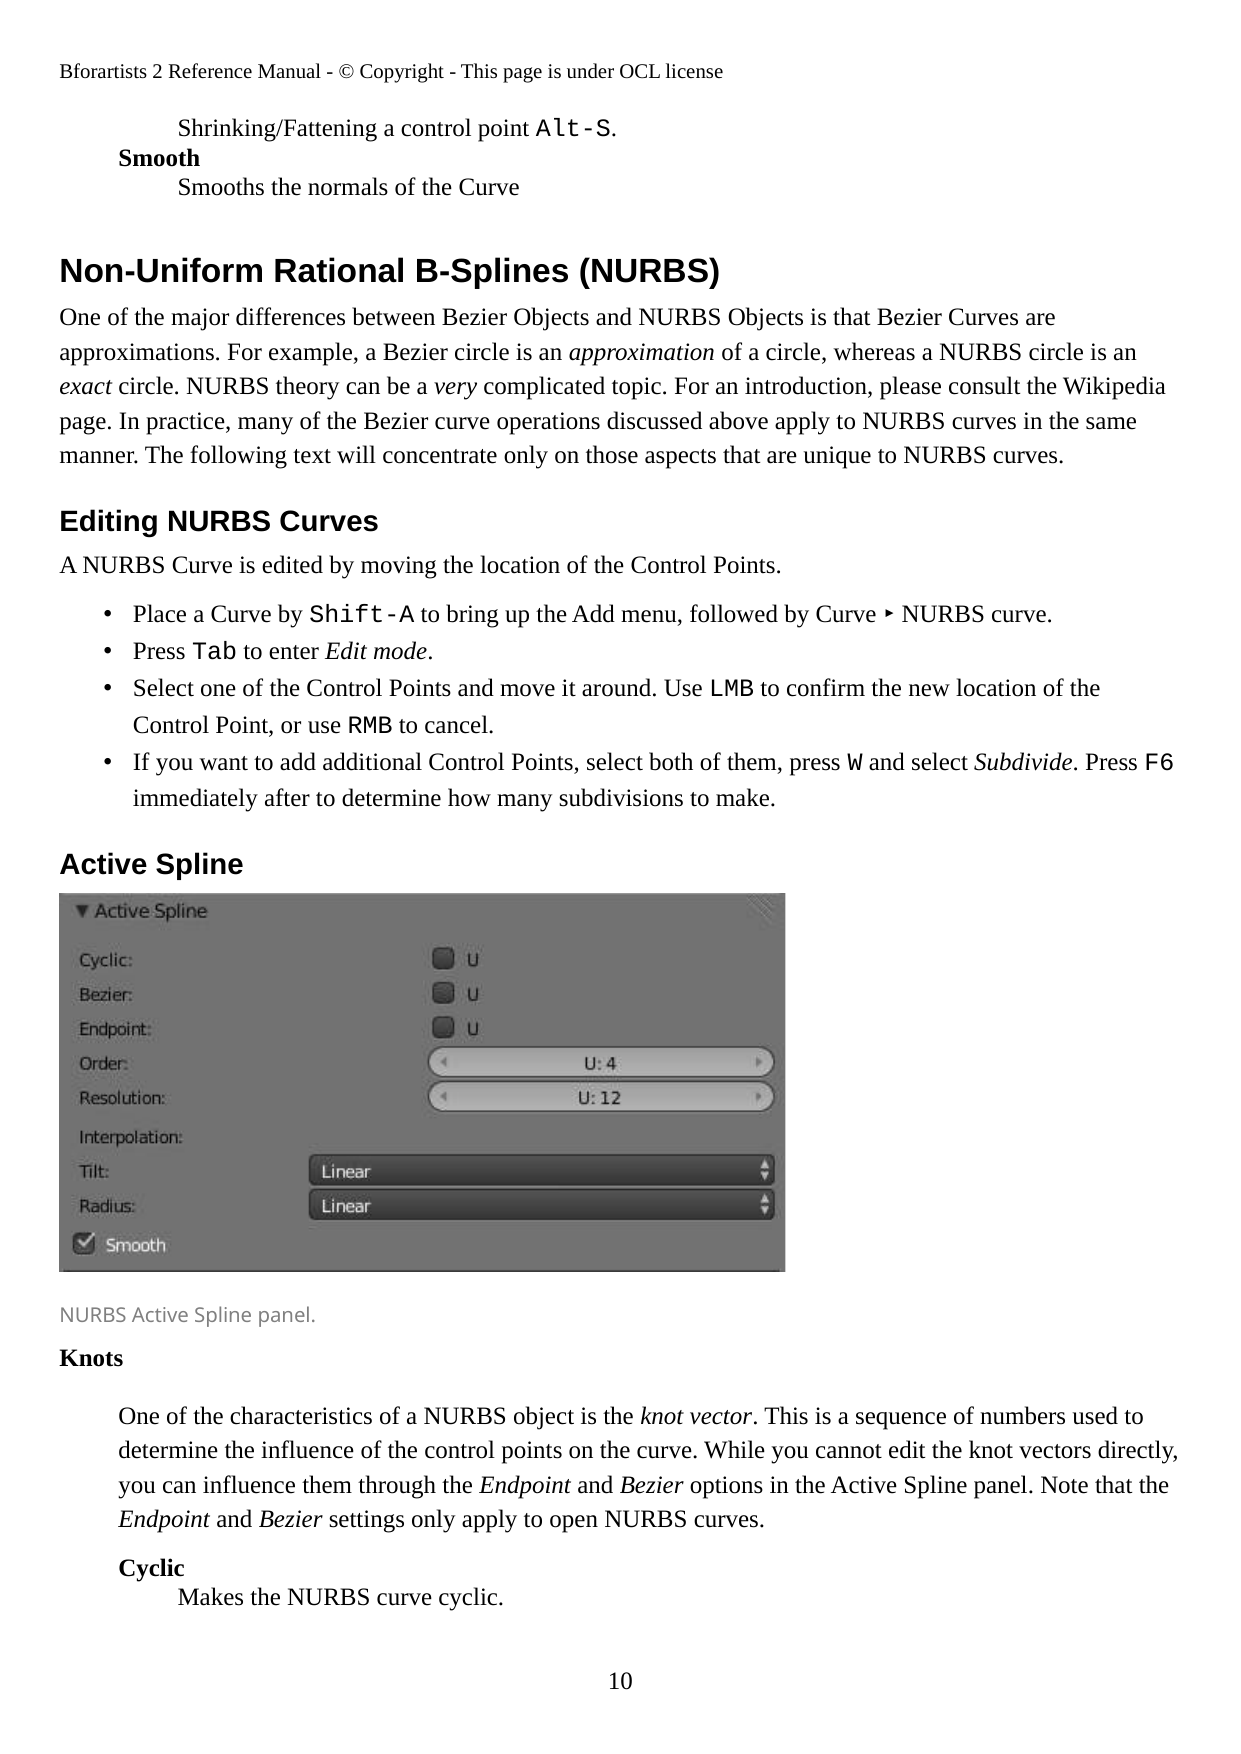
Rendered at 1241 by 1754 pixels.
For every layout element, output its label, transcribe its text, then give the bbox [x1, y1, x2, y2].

subtitle Editing NURBS Curves [59, 504, 1181, 538]
text One of the major differences between Bezier Objects and NURBS Objects is that Bezier Curves are approximations. For example, a Bezier circle is an approximation of a circle, whereas a NURBS circle is an exact circle. NURBS theory can be a very complicated topic. For an introduction, please consult the Wikipedia page. In practice, many of the Bezier curve operations discussed above apply to NURBS curves in the same manner. The following text will concentrate only on those aspects that are unique to NURBS curves. [59, 302, 1181, 469]
list If you want to add additional Control Points, select both of them, press W and select Subdivide. Press F6 immediately after to determine how many subdivisions to make. [103, 747, 1181, 812]
text One of the characteristics of a NURBS object is the knot vector. This is a sequence of numbers used to determine the influence of the control points on the curve. While you cannot edit the knot vectors directly, you can influence them through the Endpoint and Bezier options in the Active Spline panel. Note that the Endpoint and Bezier settings only apply to open NURBS curves. [118, 1401, 1181, 1533]
list Shrinking/Fattening a control point Alt-S. [177, 113, 1181, 143]
list Place a Curve by Shift-A to bring up the Add menu, followed by Curve ‣ NURBS curve. [103, 599, 1181, 630]
list Makes the NURBS curve cyclic. [177, 1582, 1181, 1611]
subtitle Active Spline [59, 847, 1181, 881]
list Select one of the Control Points and move it around. Use LMB to confirm the new location of the Control Point, or use RMB to cancel. [103, 673, 1181, 741]
picture [59, 893, 786, 1272]
subtitle Cyclic [118, 1553, 1181, 1582]
subtitle Smooth [118, 143, 1181, 172]
subtitle Non-Uniform Rational B-Splines (NURBS) [59, 251, 1181, 290]
text A NURBS Curve is edited by moving the location of the Control Points. [59, 550, 1181, 579]
list Smooths the normals of the Curve [177, 172, 1181, 201]
list Press Tab to enter Edit mode. [103, 636, 1181, 667]
subtitle Knots [59, 1343, 1181, 1371]
text NURBS Active Spline panel. [59, 1297, 1181, 1328]
